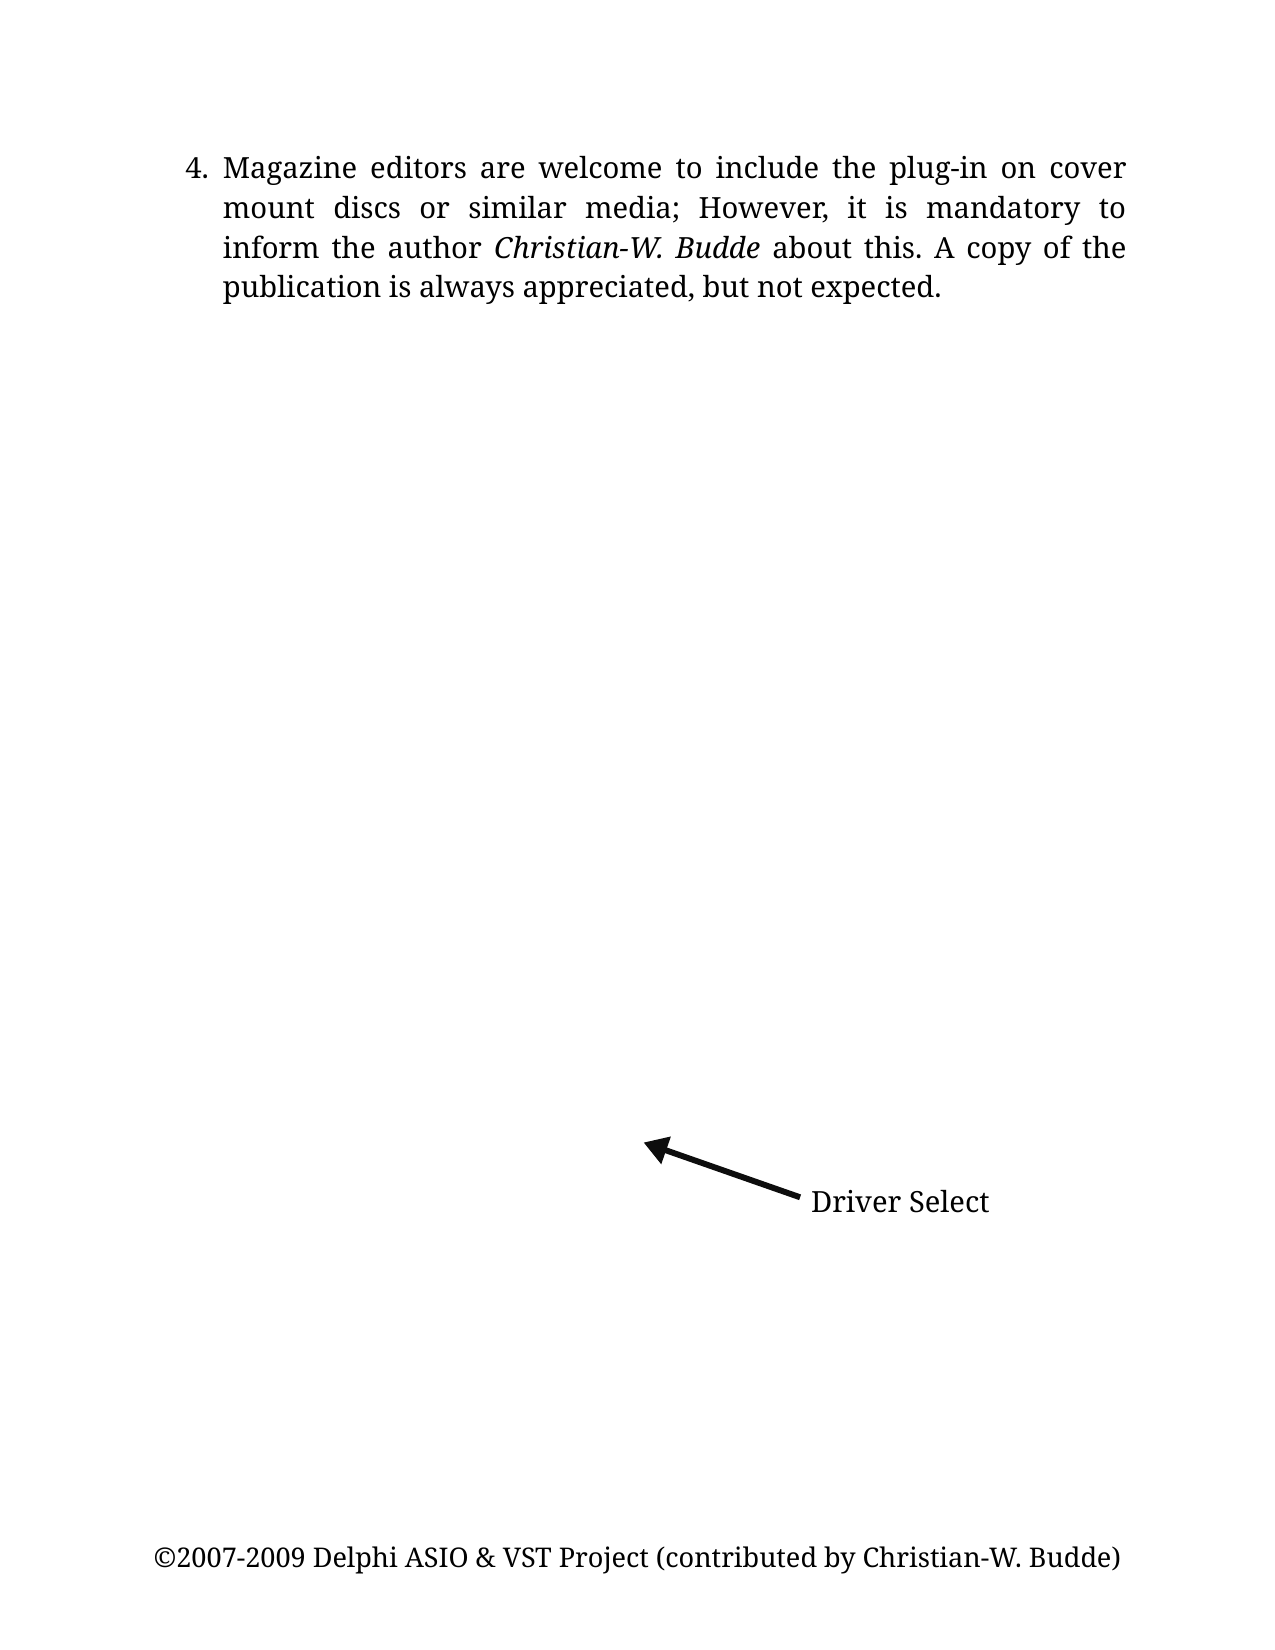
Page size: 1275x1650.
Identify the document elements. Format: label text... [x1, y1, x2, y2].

list Magazine editors are welcome to include the plug-in on cover mount discs or similar media; However, it is mandatory to inform the author Christian-W. Budde about this. A copy of the publication is always appreciated, but not expected. [185, 148, 1127, 306]
text Driver Select [808, 1182, 993, 1221]
